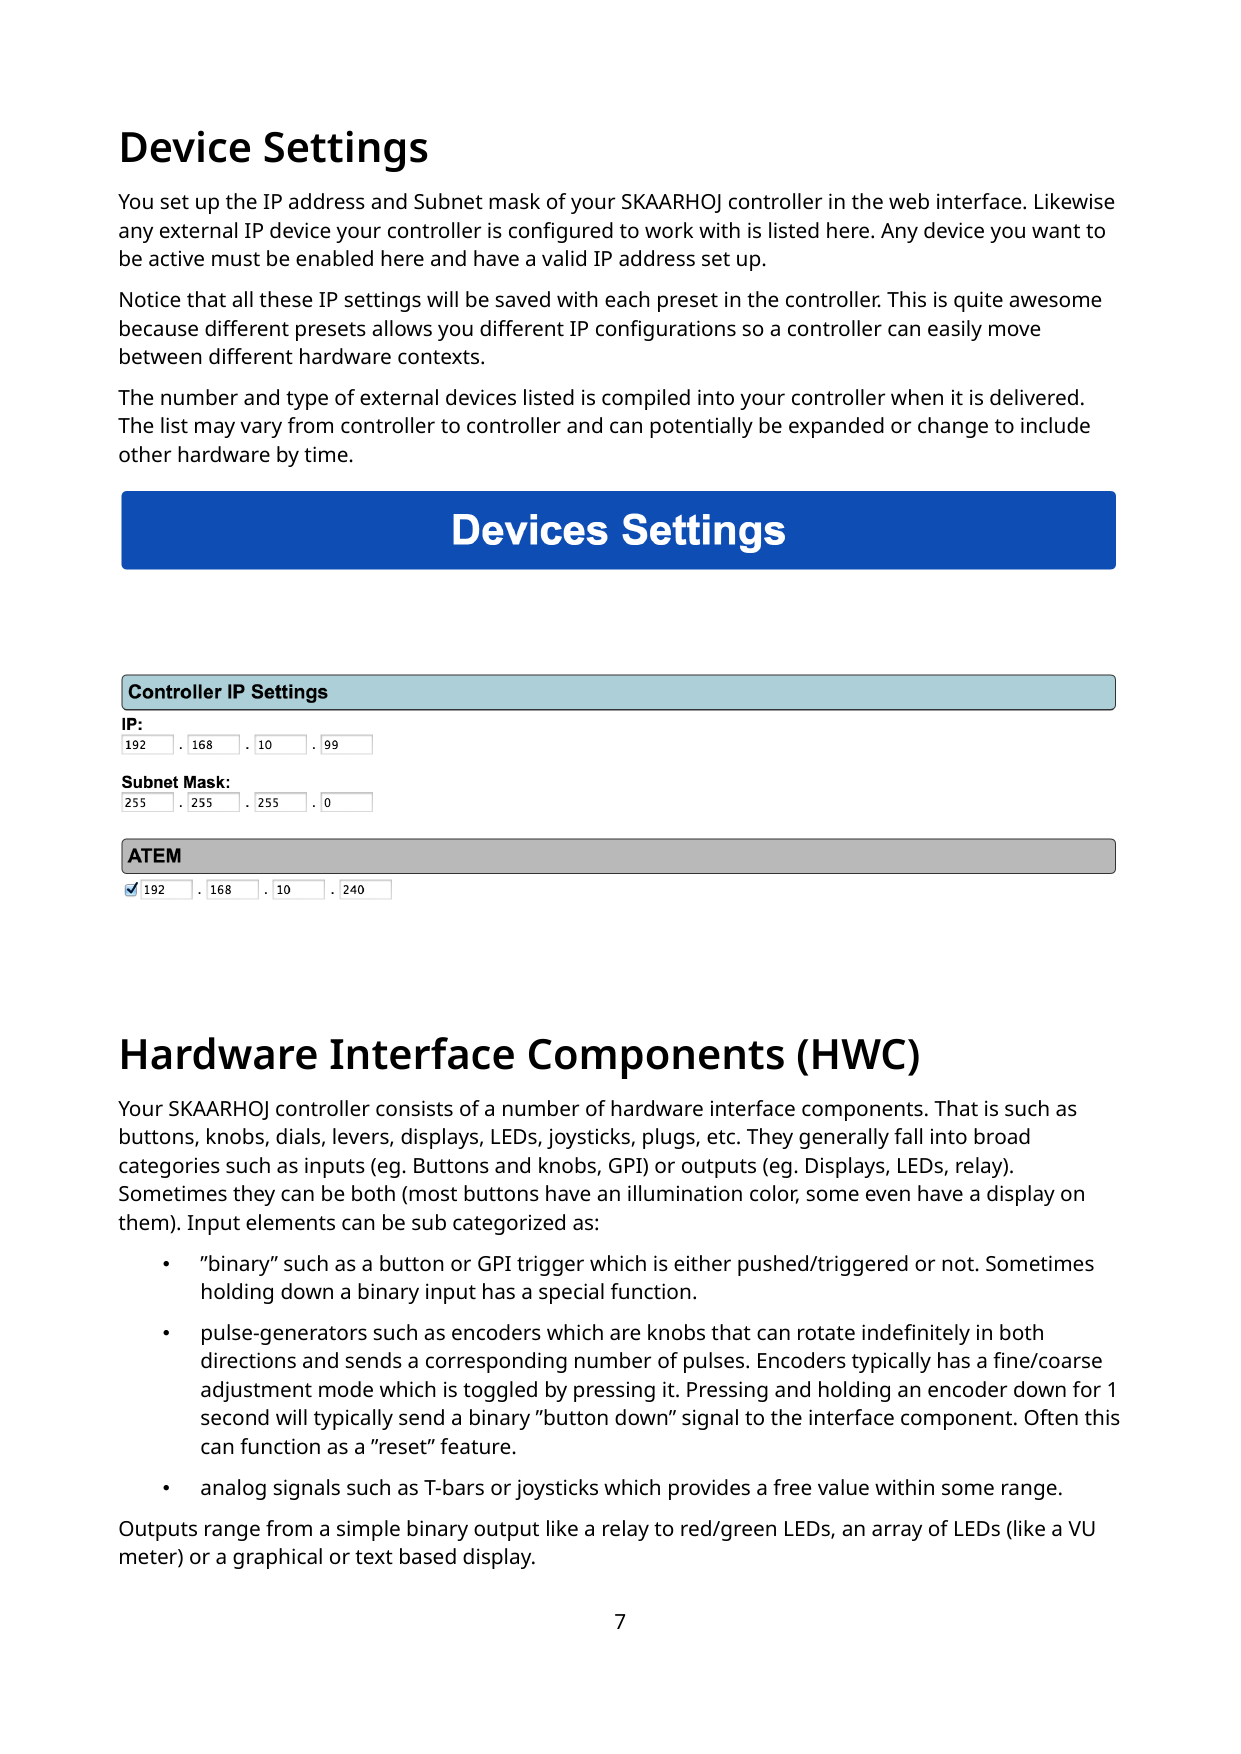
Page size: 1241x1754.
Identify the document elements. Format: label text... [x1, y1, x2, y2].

subtitle Hardware Interface Components (HWC) [118, 1025, 1122, 1081]
text Outputs range from a simple binary output like a relay to red/green LEDs, an array of LEDs (like a VU meter) or a graphical or text based display. [118, 1514, 1122, 1571]
subtitle Device Settings [118, 118, 1122, 175]
text Your SKAARHOJ controller consists of a number of hardware interface components. That is such as buttons, knobs, dials, levers, displays, LEDs, joysticks, plugs, etc. They generally fall into broad categories such as inputs (eg. Buttons and knobs, GPI) or outputs (eg. Displays, LEDs, relay). Sometimes they can be both (most buttons have an illumination color, some even have a display on them). Input elements can be sub categorized as: [118, 1094, 1122, 1236]
list analog signals such as T-bars or joysticks which provides a free value within some range. [163, 1473, 1122, 1501]
list ”binary” such as a button or GPI trigger which is either pushed/triggered or not. Sometimes holding down a binary input has a special function. [163, 1249, 1122, 1306]
list pulse-generators such as encoders which are knobs that can rotate indefinitely in both directions and sends a corresponding number of pulses. Encoders typically has a fine/coarse adjustment mode which is toggled by pressing it. Pressing and holding an encoder down for 1 second will typically send a binary ”button down” signal to the interface component. Often this can function as a ”reset” feature. [163, 1318, 1122, 1460]
text The number and type of external devices listed is compiled into your controller when it is delivered. The list may vary from controller to controller and can potentially be expanded or change to include other hardware by time. [118, 383, 1122, 468]
picture [118, 480, 1123, 918]
text Notice that all these IP settings will be saved with each preset in the controller. This is quite awesome because different presets allows you different IP configurations so a controller can easily move between different hardware contexts. [118, 285, 1122, 371]
text You set up the IP address and Subnet mask of your SKAARHOJ controller in the web interface. Likewise any external IP device your controller is configured to work with is listed here. Any device you want to be active must be enabled here and have a valid IP address set up. [118, 187, 1122, 273]
